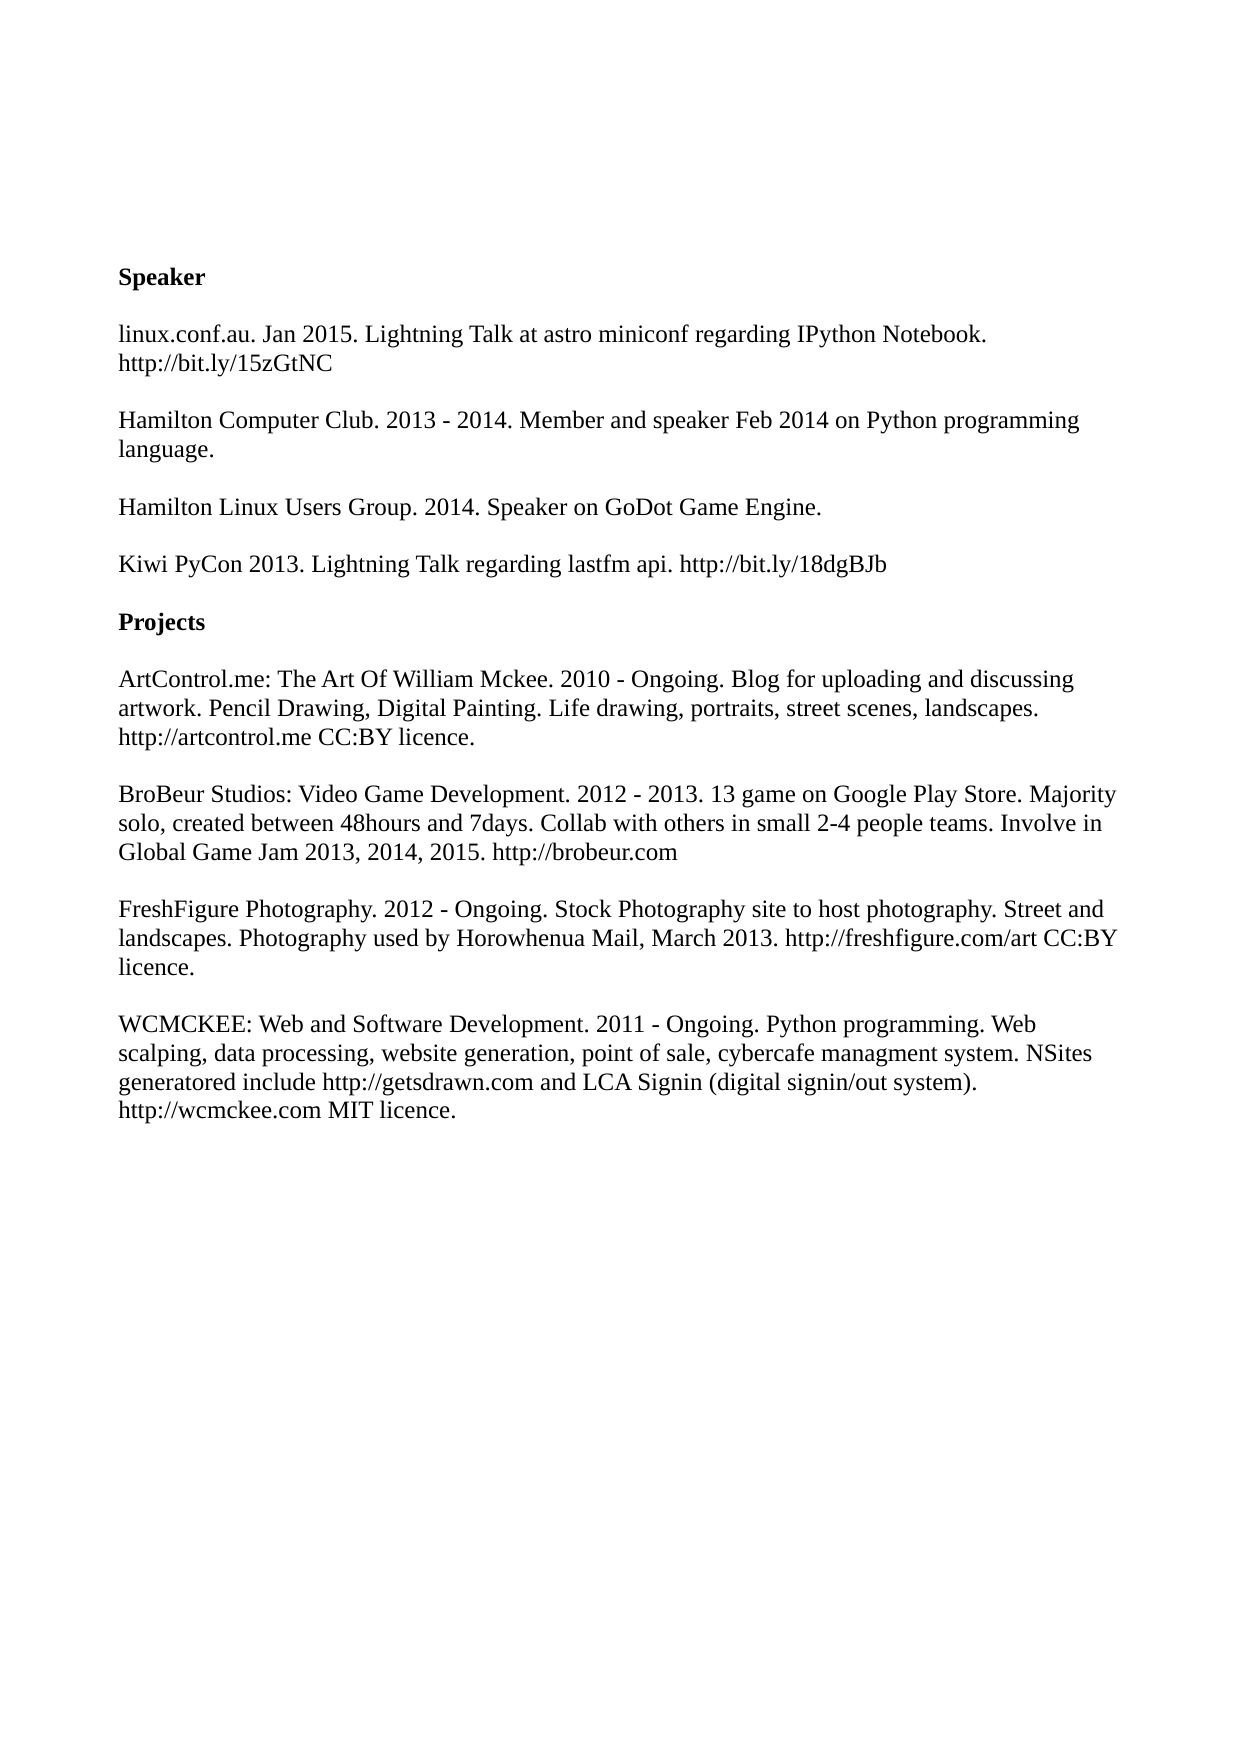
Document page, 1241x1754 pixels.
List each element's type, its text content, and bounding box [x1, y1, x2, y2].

text Kiwi PyCon 2013. Lightning Talk regarding lastfm api. http://bit.ly/18dgBJb [118, 549, 1122, 578]
text BroBeur Studios: Video Game Development. 2012 - 2013. 13 game on Google Play Store. Majority solo, created between 48hours and 7days. Collab with others in small 2-4 people teams. Involve in Global Game Jam 2013, 2014, 2015. http://brobeur.com [118, 779, 1122, 866]
text Hamilton Linux Users Group. 2014. Speaker on GoDot Game Engine. [118, 492, 1122, 521]
text Projects [118, 607, 1122, 636]
text linux.conf.au. Jan 2015. Lightning Talk at astro miniconf regarding IPython Notebook. http://bit.ly/15zGtNC [118, 319, 1122, 377]
text Speaker [118, 262, 1122, 291]
text FreshFigure Photography. 2012 - Ongoing. Stock Photography site to host photography. Street and landscapes. Photography used by Horowhenua Mail, March 2013. http://freshfigure.com/art CC:BY licence. [118, 894, 1122, 981]
text ArtControl.me: The Art Of William Mckee. 2010 - Ongoing. Blog for uploading and discussing artwork. Pencil Drawing, Digital Painting. Life drawing, portraits, street scenes, landscapes. http://artcontrol.me CC:BY licence. [118, 664, 1122, 751]
text Hamilton Computer Club. 2013 - 2014. Member and speaker Feb 2014 on Python programming language. [118, 406, 1122, 463]
text WCMCKEE: Web and Software Development. 2011 - Ongoing. Python programming. Web scalping, data processing, website generation, point of sale, cybercafe managment system. NSites generatored include http://getsdrawn.com and LCA Signin (digital signin/out system). http://wcmckee.com MIT licence. [118, 1009, 1122, 1124]
